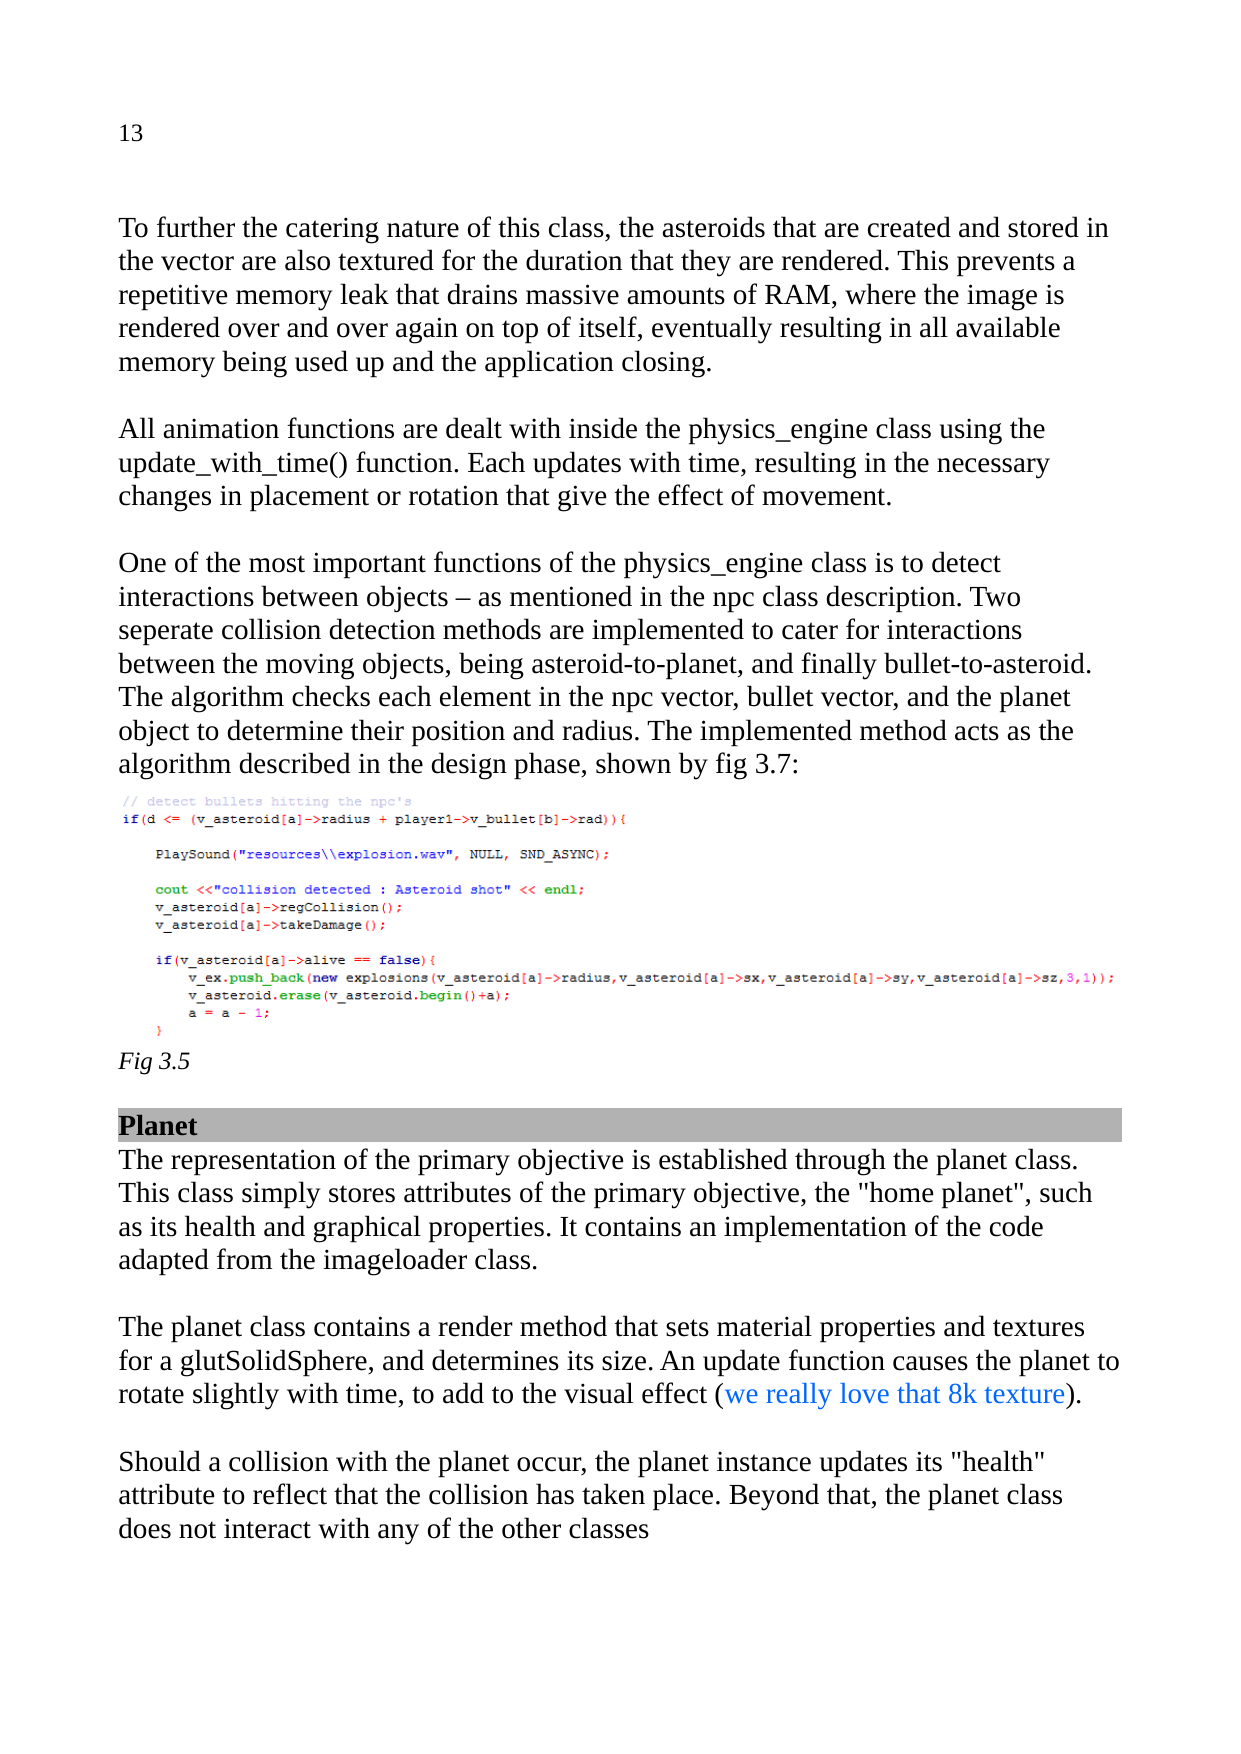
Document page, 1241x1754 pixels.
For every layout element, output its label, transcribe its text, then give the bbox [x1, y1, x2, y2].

text Should a collision with the planet occur, the planet instance updates its "health" attribute to reflect that the collision has taken place. Beyond that, the planet class does not interact with any of the other classes [118, 1444, 1122, 1544]
text The representation of the primary objective is established through the planet class. This class simply stores attributes of the primary objective, the "home planet", such as its health and graphical properties. It contains an implementation of the code adapted from the imageloader class. [118, 1142, 1122, 1276]
text All animation functions are dealt with inside the physics_engine class using the update_with_time() function. Each updates with time, resulting in the necessary changes in placement or rotation that give the effect of movement. [118, 411, 1122, 512]
picture [118, 792, 1123, 1046]
text Fig 3.5 [118, 1046, 1122, 1075]
text The planet class contains a render method that sets material properties and textures for a glutSolidSphere, and determines its size. An update function causes the planet to rotate slightly with time, to add to the visual effect (we really love that 8k texture). [118, 1309, 1122, 1410]
text Planet [118, 1108, 1122, 1142]
text To further the catering nature of this class, the asteroids that are created and stored in the vector are also textured for the duration that they are rendered. This prevents a repetitive memory leak that drains massive amounts of RAM, where the image is rendered over and over again on top of itself, eventually resulting in all available memory being used up and the application closing. [118, 210, 1122, 378]
text One of the most important functions of the physics_engine class is to detect interactions between objects – as mentioned in the npc class description. Two seperate collision detection methods are implemented to cater for interactions between the moving objects, being asteroid-to-planet, and finally bullet-to-asteroid. The algorithm checks each element in the npc vector, bullet vector, and the planet object to determine their position and radius. The implemented method acts as the algorithm described in the design phase, shown by fig 3.7: [118, 545, 1122, 780]
